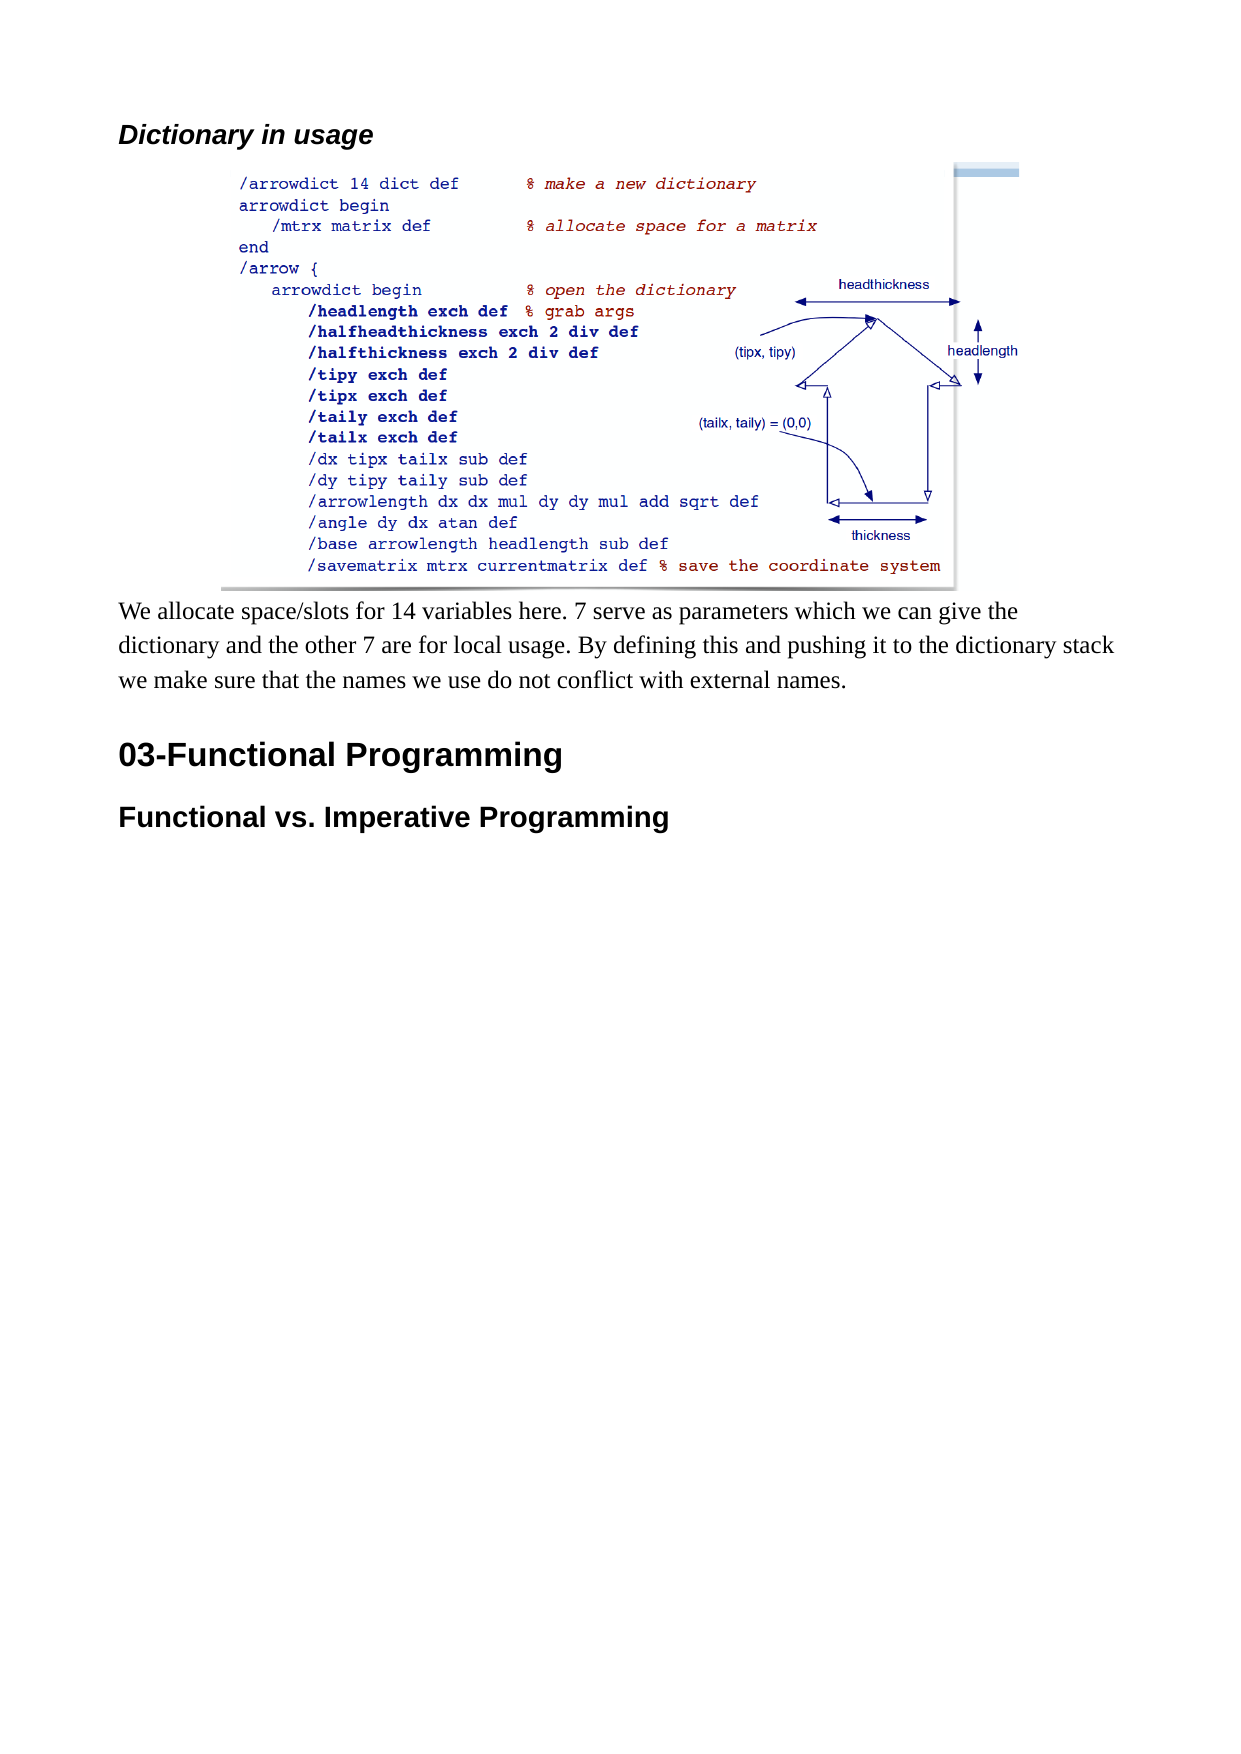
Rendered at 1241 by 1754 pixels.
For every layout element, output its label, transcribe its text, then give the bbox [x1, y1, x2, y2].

text We allocate space/slots for 14 variables here. 7 serve as parameters which we can give the dictionary and the other 7 are for local usage. By defining this and pushing it to the dictionary stack we make sure that the names we use do not conflict with external names. [118, 162, 1122, 693]
picture [221, 162, 1020, 591]
subtitle 03-Functional Programming [118, 735, 1122, 773]
subtitle Functional vs. Imperative Programming [118, 800, 1122, 834]
subtitle Dictionary in usage [118, 118, 1122, 150]
